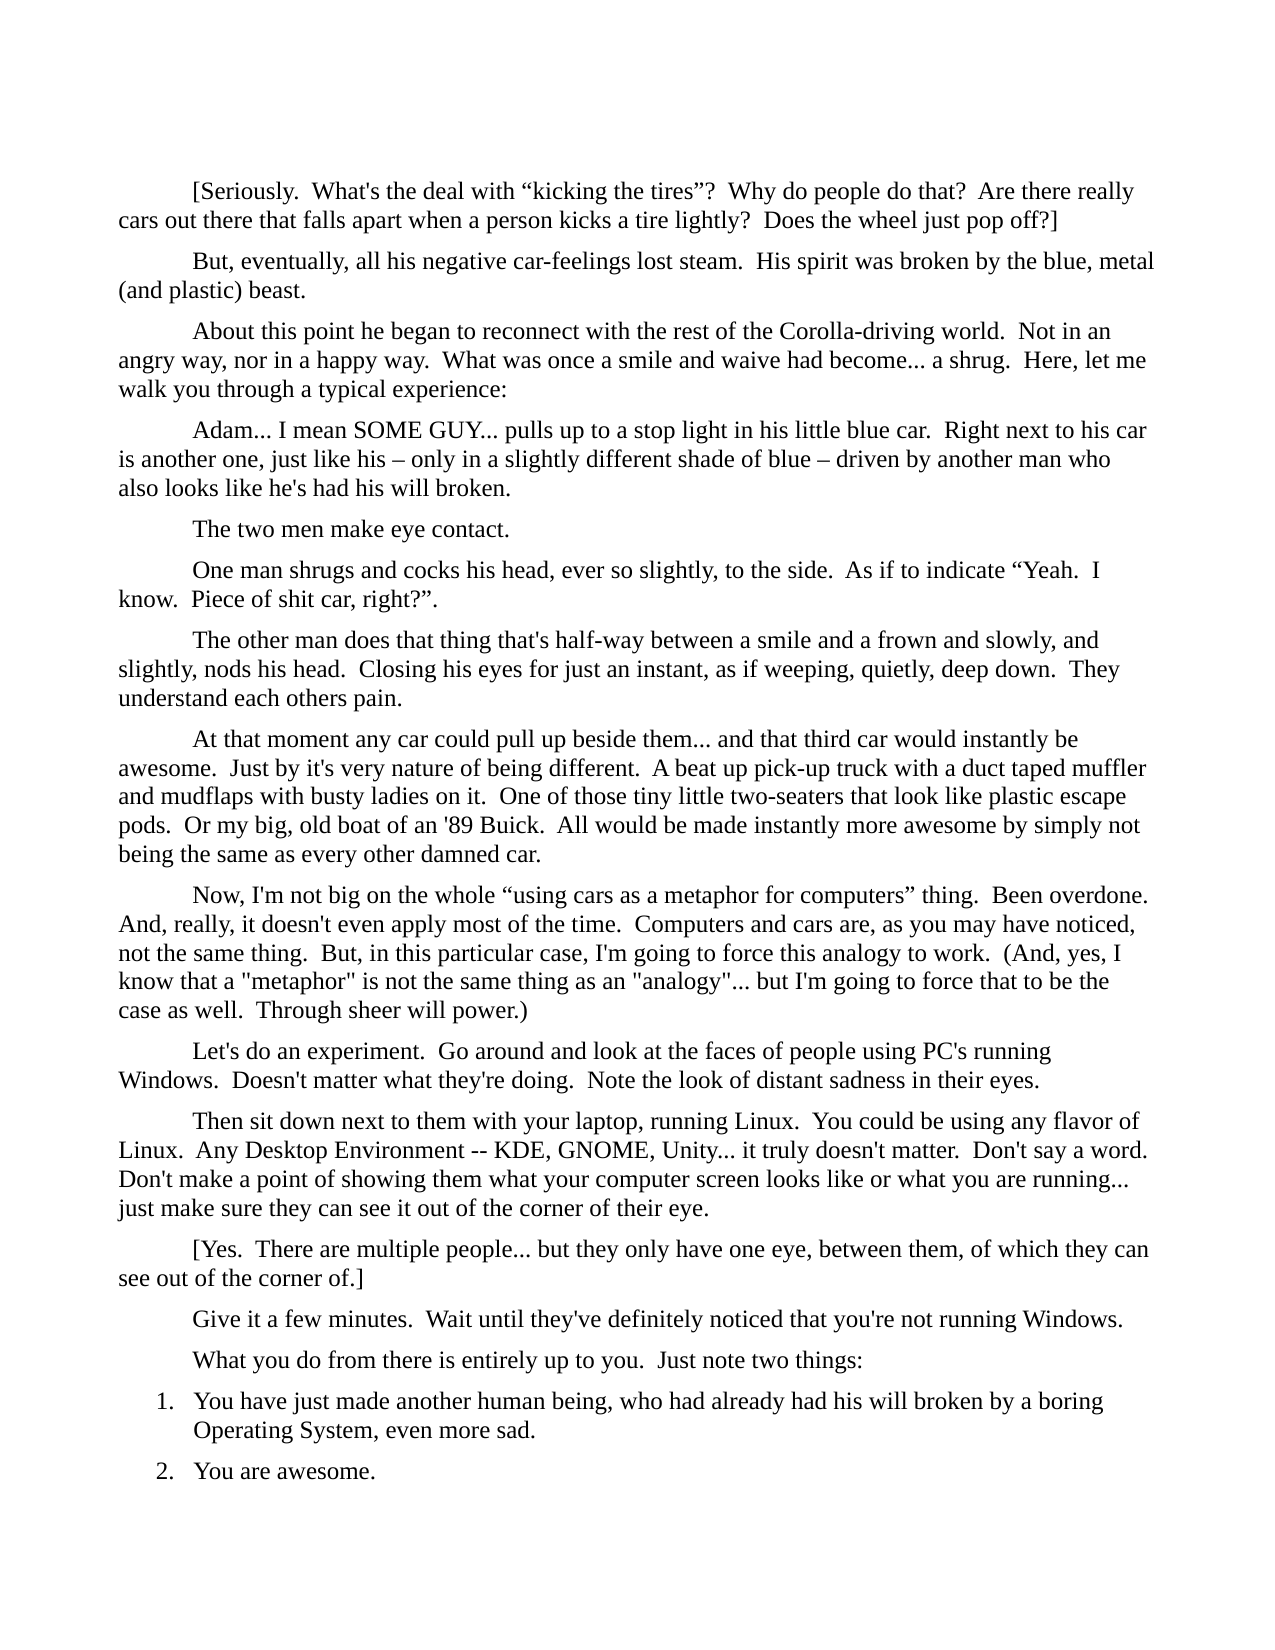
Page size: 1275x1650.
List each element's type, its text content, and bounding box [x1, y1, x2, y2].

text About this point he began to reconnect with the rest of the Corolla-driving world. Not in an angry way, nor in a happy way. What was once a smile and waive had become... a shrug. Here, let me walk you through a typical experience: [118, 316, 1157, 403]
text [Seriously. What's the deal with “kicking the tires”? Why do people do that? Are there really cars out there that falls apart when a person kicks a tire lightly? Does the wheel just pop off?] [118, 176, 1157, 234]
list You have just made another human being, who had already had his will broken by a boring Operating System, even more sad. [156, 1386, 1157, 1444]
text Now, I'm not big on the whole “using cars as a metaphor for computers” thing. Been overdone. And, really, it doesn't even apply most of the time. Computers and cars are, as you may have noticed, not the same thing. But, in this particular case, I'm going to force this analogy to work. (And, yes, I know that a "metaphor" is not the same thing as an "analogy"... but I'm going to force that to be the case as well. Through sheer will power.) [118, 880, 1157, 1024]
list You are awesome. [156, 1456, 1157, 1485]
text What you do from there is entirely up to you. Just note two things: [118, 1345, 1157, 1374]
text Let's do an experiment. Go around and look at the faces of people using PC's running Windows. Doesn't matter what they're doing. Note the look of distant sadness in their eyes. [118, 1036, 1157, 1094]
text Then sit down next to them with your laptop, running Linux. You could be using any flavor of Linux. Any Desktop Environment -- KDE, GNOME, Unity... it truly doesn't matter. Don't say a word. Don't make a point of showing them what your computer screen looks like or what you are running... just make sure they can see it out of the corner of their eye. [118, 1106, 1157, 1221]
text [Yes. There are multiple people... but they only have one eye, between them, of which they can see out of the corner of.] [118, 1234, 1157, 1291]
text One man shrugs and cocks his head, ever so slightly, to the side. As if to indicate “Yeah. I know. Piece of shit car, right?”. [118, 555, 1157, 613]
text But, eventually, all his negative car-feelings lost steam. His spirit was broken by the blue, metal (and plastic) beast. [118, 246, 1157, 304]
text Adam... I mean SOME GUY... pulls up to a stop light in his little blue car. Right next to his car is another one, just like his – only in a slightly different shade of blue – driven by another man who also looks like he's had his will broken. [118, 415, 1157, 501]
text At that moment any car could pull up beside them... and that third car would instantly be awesome. Just by it's very nature of being different. A beat up pick-up truck with a duct taped muffler and mudflaps with busty ladies on it. One of those tiny little two-seaters that look like plastic escape pods. Or my big, old boat of an '89 Buick. All would be made instantly more awesome by simply not being the same as every other damned car. [118, 724, 1157, 868]
text The other man does that thing that's half-way between a smile and a frown and slowly, and slightly, nods his head. Closing his eyes for just an instant, as if weeping, quietly, deep down. They understand each others pain. [118, 625, 1157, 711]
text Give it a few minutes. Wait until they've definitely noticed that you're not running Windows. [118, 1304, 1157, 1333]
text The two men make eye contact. [118, 514, 1157, 543]
